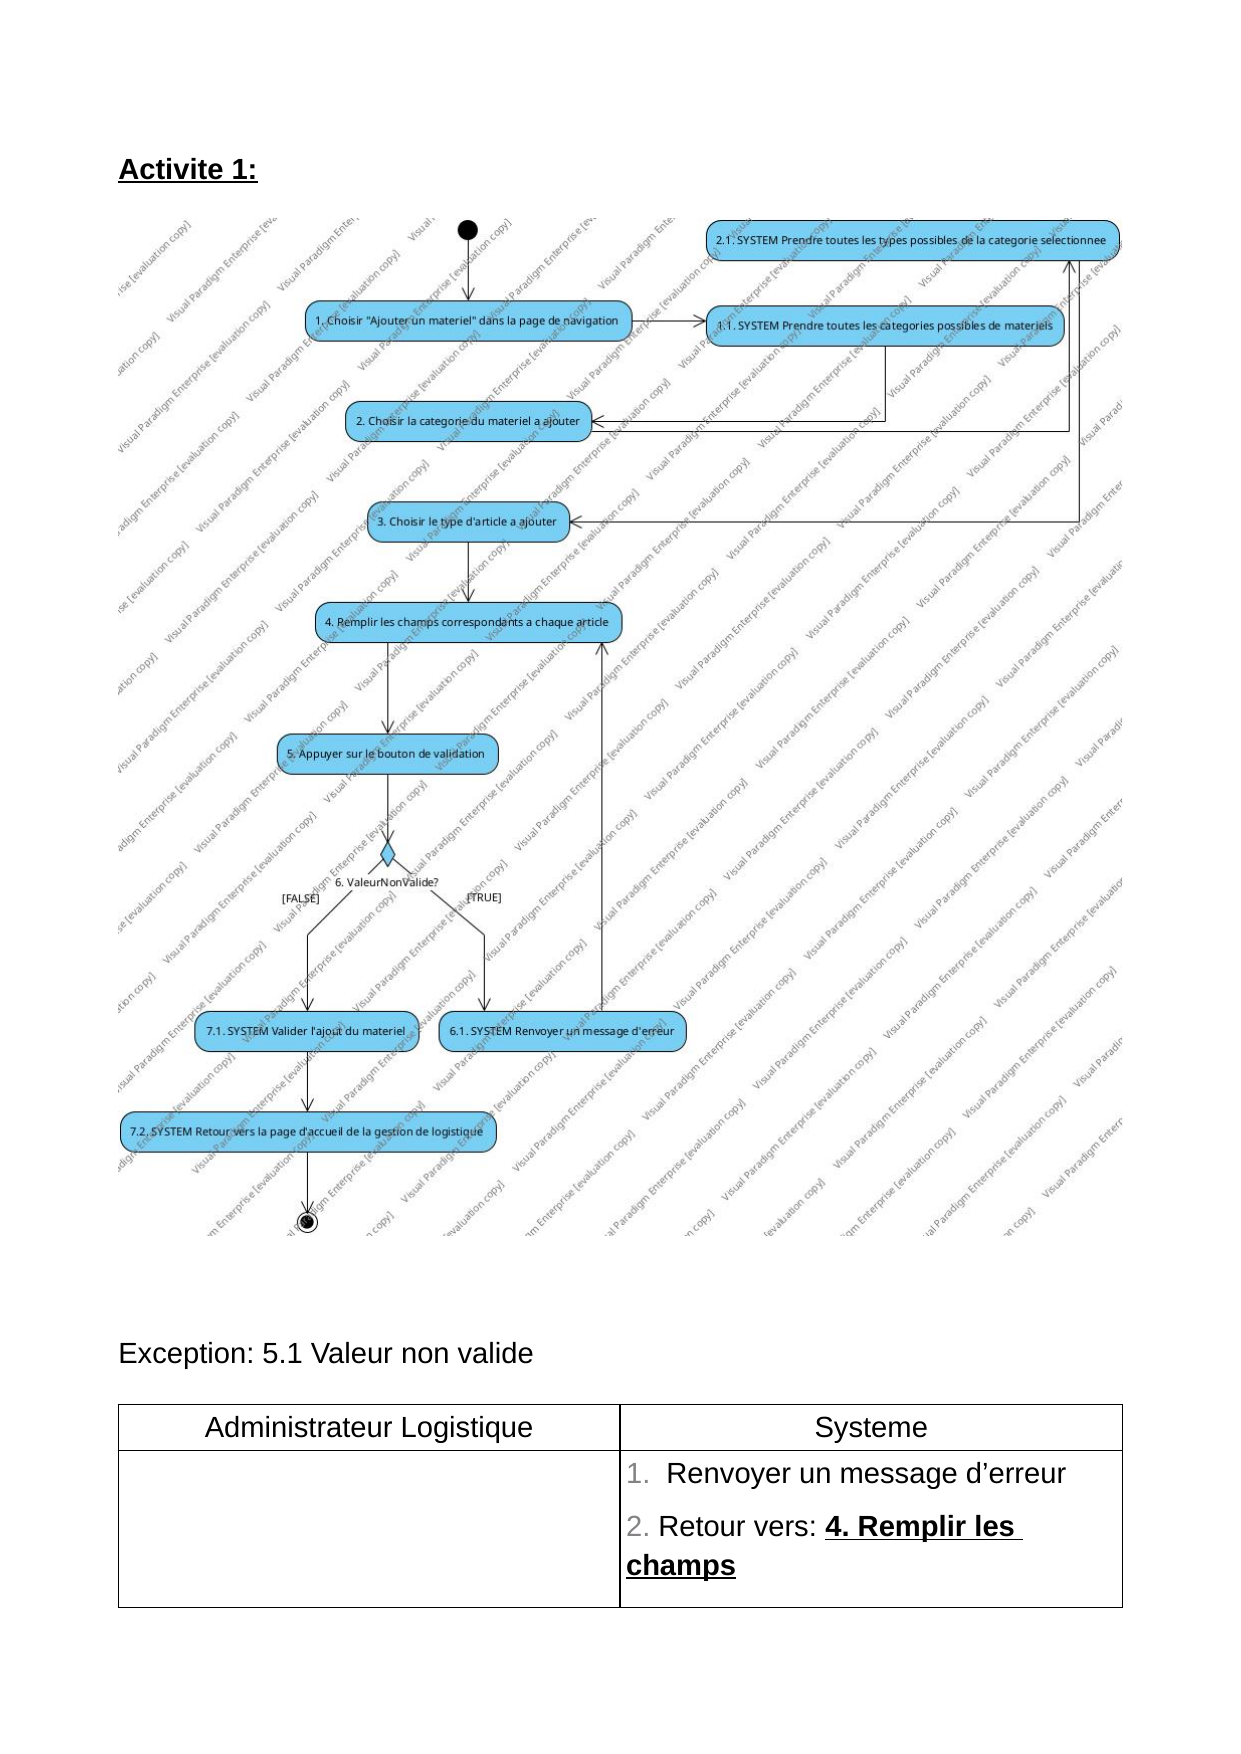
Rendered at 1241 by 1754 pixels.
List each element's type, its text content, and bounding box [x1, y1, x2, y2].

text Activite 1: [118, 152, 1122, 185]
table_cell 1. Renvoyer un message d’erreur 2. Retour vers: 4. Remplir les champs [621, 1451, 1122, 1607]
picture [118, 218, 1123, 1236]
table_cell [119, 1451, 619, 1607]
text Exception: 5.1 Valeur non valide [118, 1336, 1122, 1370]
table_header Systeme [621, 1405, 1122, 1449]
table_header Administrateur Logistique [119, 1405, 619, 1449]
